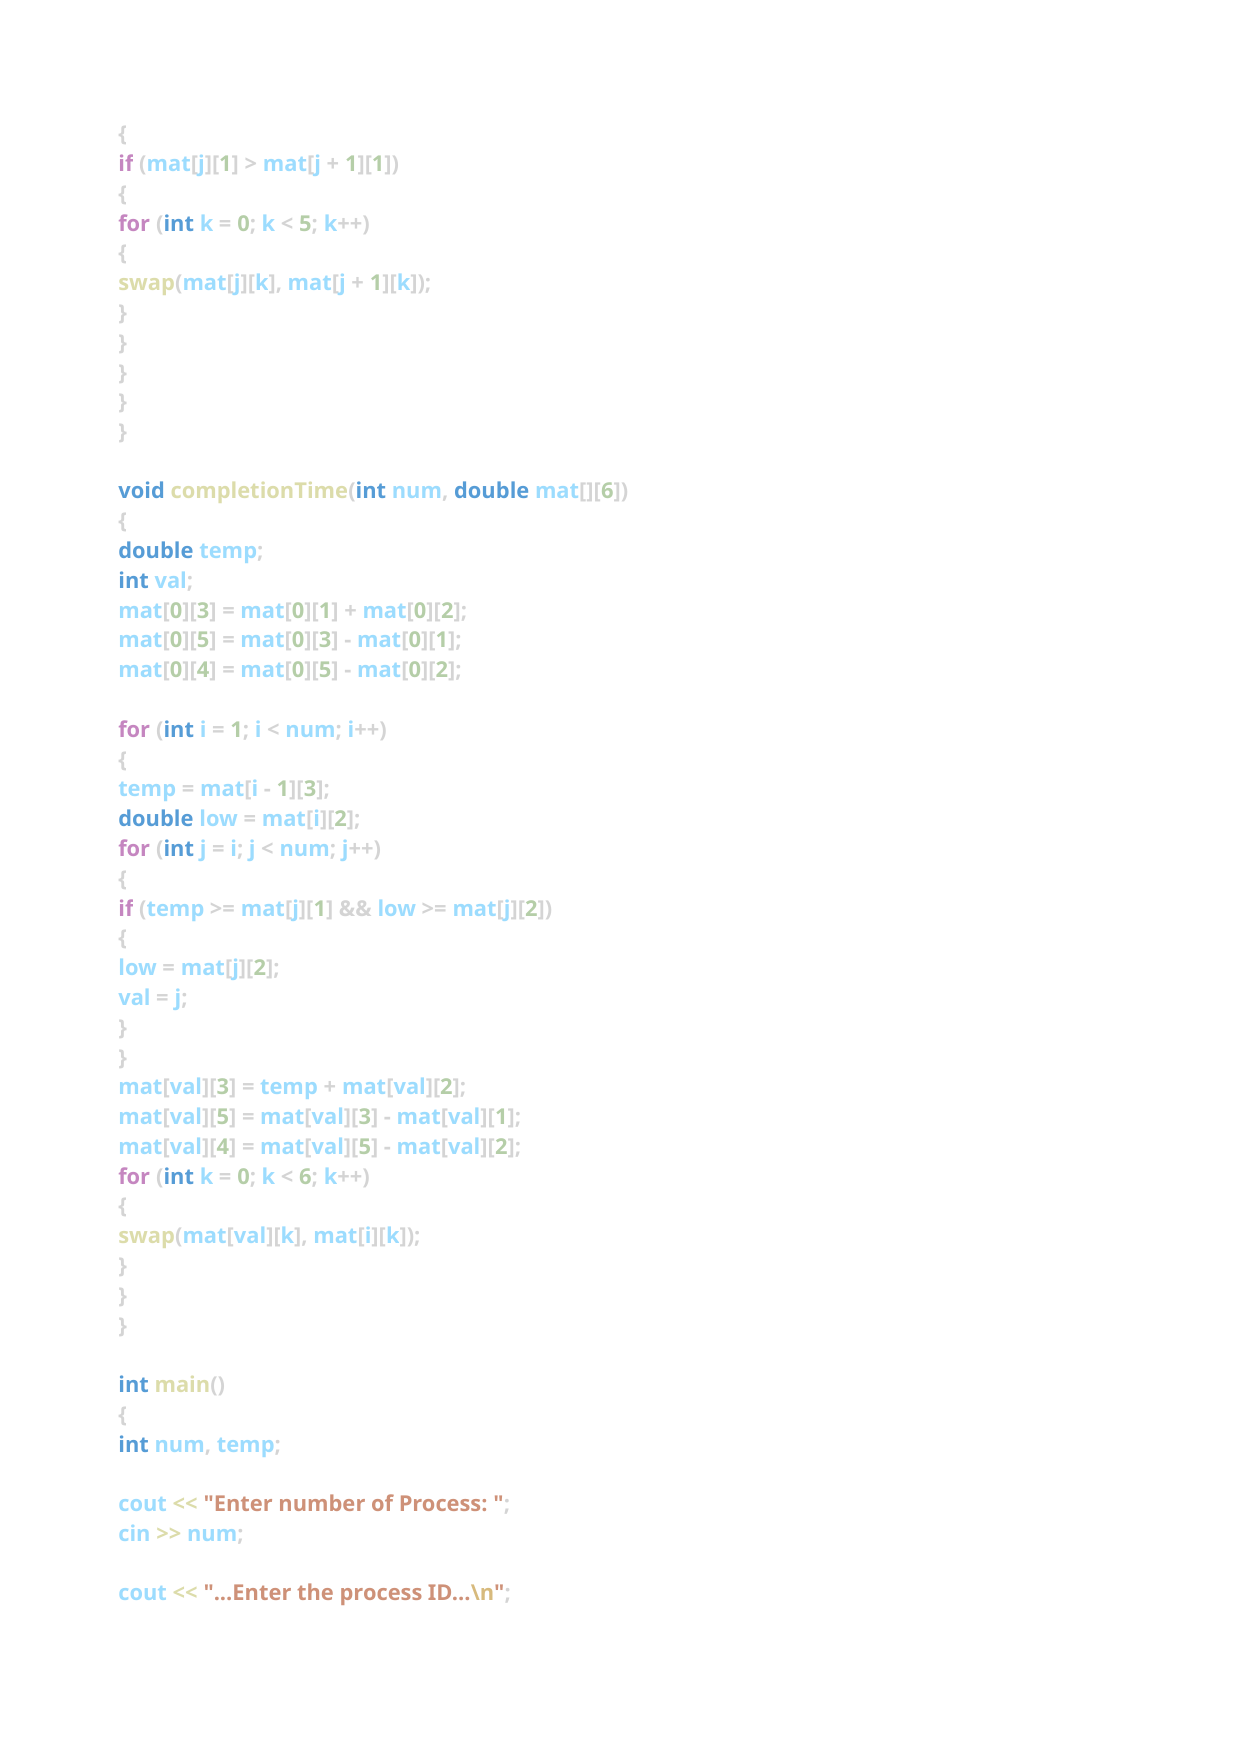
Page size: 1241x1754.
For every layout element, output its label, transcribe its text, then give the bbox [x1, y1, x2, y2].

text } [118, 1250, 1122, 1280]
text double low = mat[i][2]; [118, 803, 1122, 833]
text val = j; [118, 982, 1122, 1012]
text cout << "...Enter the process ID...\n"; [118, 1577, 1122, 1607]
text for (int k = 0; k < 6; k++) [118, 1161, 1122, 1190]
text int val; [118, 565, 1122, 595]
text { [118, 863, 1122, 892]
text } [118, 297, 1122, 327]
text { [118, 118, 1122, 148]
text cin >> num; [118, 1518, 1122, 1548]
text } [118, 1012, 1122, 1041]
text { [118, 922, 1122, 952]
text mat[val][5] = mat[val][3] - mat[val][1]; [118, 1101, 1122, 1131]
text { [118, 178, 1122, 207]
text mat[val][3] = temp + mat[val][2]; [118, 1071, 1122, 1101]
text double temp; [118, 535, 1122, 565]
text { [118, 237, 1122, 267]
text { [118, 1399, 1122, 1429]
text int main() [118, 1369, 1122, 1399]
text { [118, 1190, 1122, 1220]
text for (int i = 1; i < num; i++) [118, 714, 1122, 743]
text void completionTime(int num, double mat[][6]) [118, 476, 1122, 505]
text cout << "Enter number of Process: "; [118, 1488, 1122, 1518]
text mat[0][3] = mat[0][1] + mat[0][2]; [118, 595, 1122, 624]
text { [118, 505, 1122, 535]
text swap(mat[j][k], mat[j + 1][k]); [118, 267, 1122, 297]
text int num, temp; [118, 1429, 1122, 1458]
text } [118, 386, 1122, 416]
text mat[val][4] = mat[val][5] - mat[val][2]; [118, 1131, 1122, 1161]
text } [118, 356, 1122, 386]
text swap(mat[val][k], mat[i][k]); [118, 1220, 1122, 1250]
text temp = mat[i - 1][3]; [118, 773, 1122, 803]
text } [118, 327, 1122, 356]
text if (temp >= mat[j][1] && low >= mat[j][2]) [118, 892, 1122, 922]
text { [118, 743, 1122, 773]
text for (int k = 0; k < 5; k++) [118, 207, 1122, 237]
text mat[0][4] = mat[0][5] - mat[0][2]; [118, 654, 1122, 684]
text } [118, 1041, 1122, 1071]
text if (mat[j][1] > mat[j + 1][1]) [118, 148, 1122, 178]
text } [118, 416, 1122, 446]
text } [118, 1280, 1122, 1309]
text for (int j = i; j < num; j++) [118, 833, 1122, 863]
text } [118, 1309, 1122, 1339]
text low = mat[j][2]; [118, 952, 1122, 982]
text mat[0][5] = mat[0][3] - mat[0][1]; [118, 624, 1122, 654]
